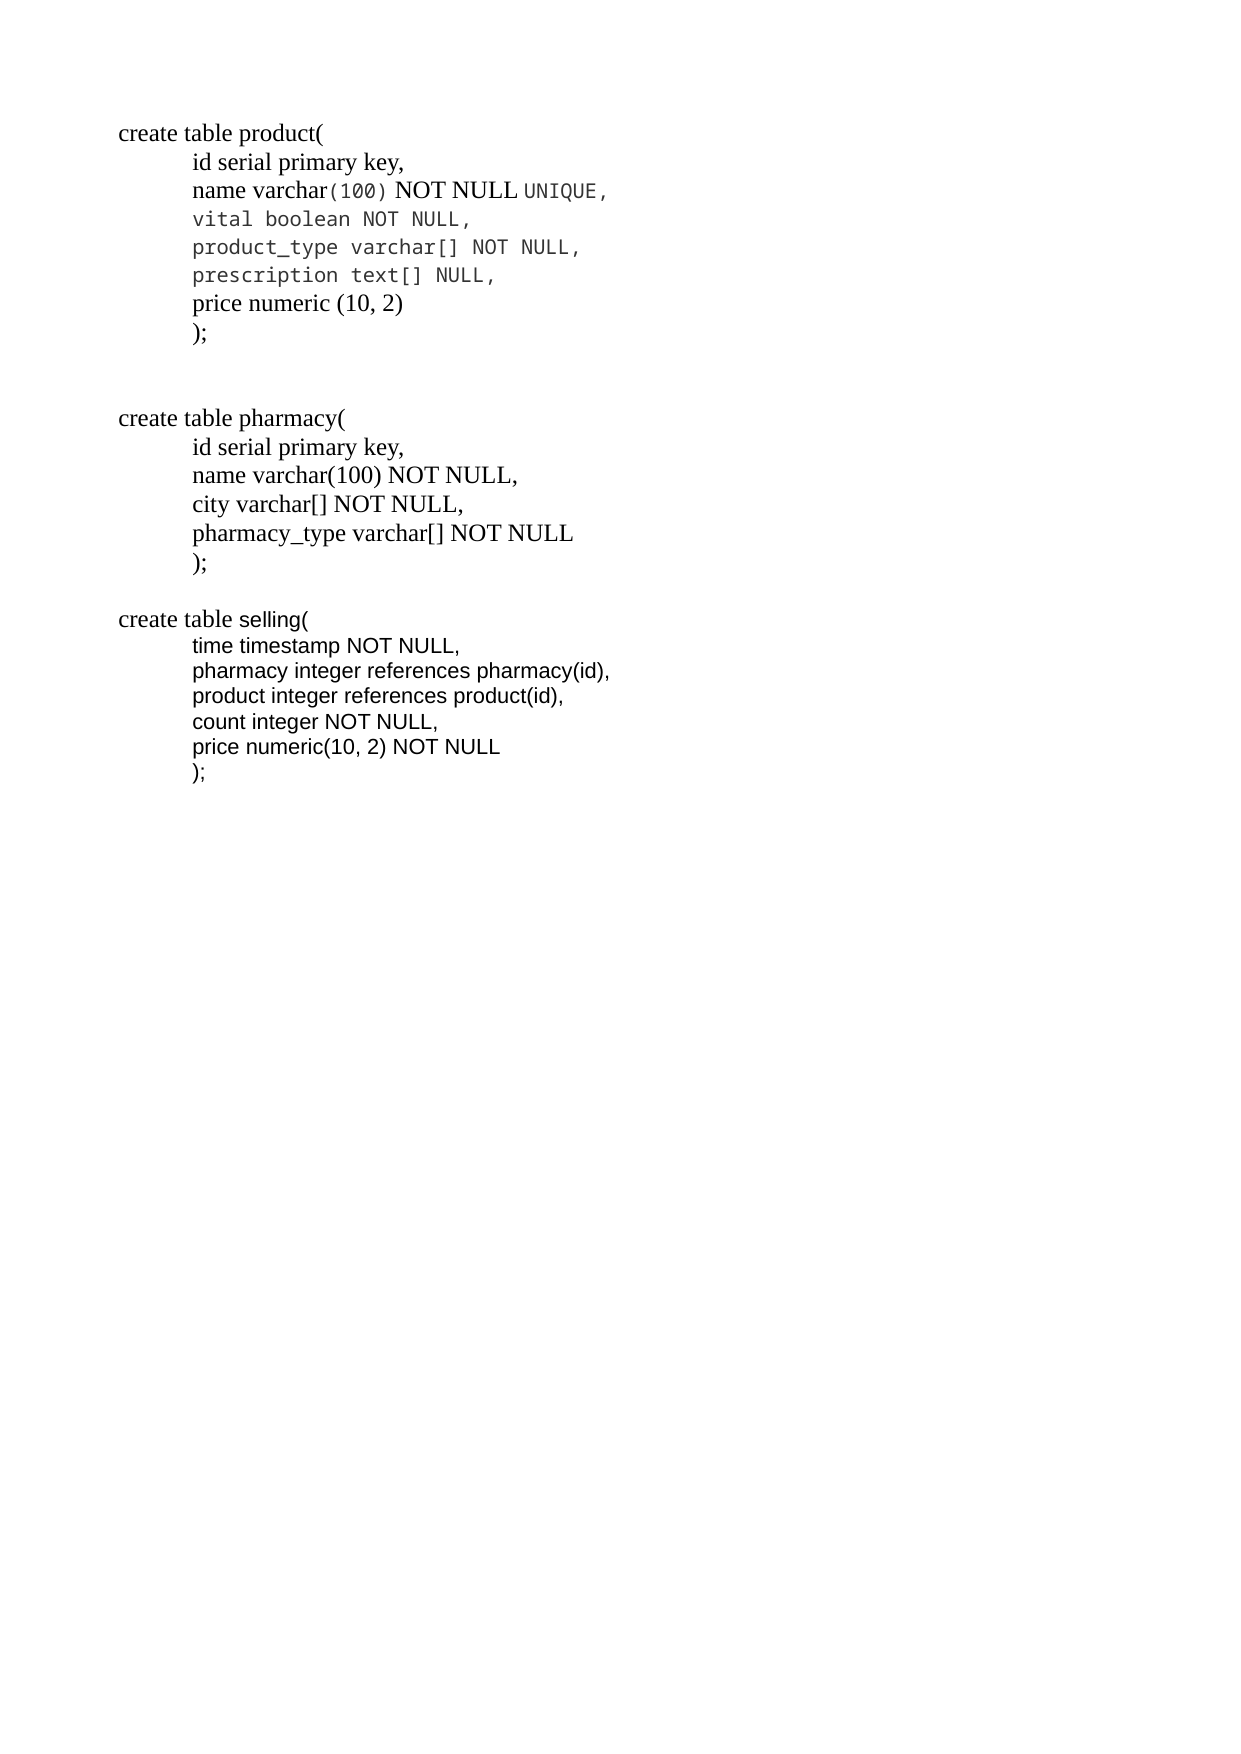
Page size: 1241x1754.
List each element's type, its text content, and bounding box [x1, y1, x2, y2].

text pharmacy_type varchar[] NOT NULL [118, 518, 1122, 547]
text vital boolean NOT NULL, [118, 205, 1122, 233]
text name varchar(100) NOT NULL UNIQUE, [118, 176, 1122, 205]
text count integer NOT NULL, [118, 709, 1122, 734]
text time timestamp NOT NULL, [118, 633, 1122, 658]
text price numeric (10, 2) [118, 288, 1122, 317]
text create table selling( [118, 604, 1122, 633]
text prescription text[] NULL, [118, 260, 1122, 288]
text id serial primary key, [118, 147, 1122, 176]
text price numeric(10, 2) NOT NULL [118, 734, 1122, 759]
text pharmacy integer references pharmacy(id), [118, 658, 1122, 683]
text city varchar[] NOT NULL, [118, 489, 1122, 518]
text product_type varchar[] NOT NULL, [118, 233, 1122, 260]
text ); [118, 317, 1122, 346]
text id serial primary key, [118, 432, 1122, 461]
text create table product( [118, 118, 1122, 147]
text name varchar(100) NOT NULL, [118, 461, 1122, 489]
text ); [118, 547, 1122, 576]
text ); [118, 759, 1122, 784]
text product integer references product(id), [118, 683, 1122, 709]
text create table pharmacy( [118, 403, 1122, 432]
